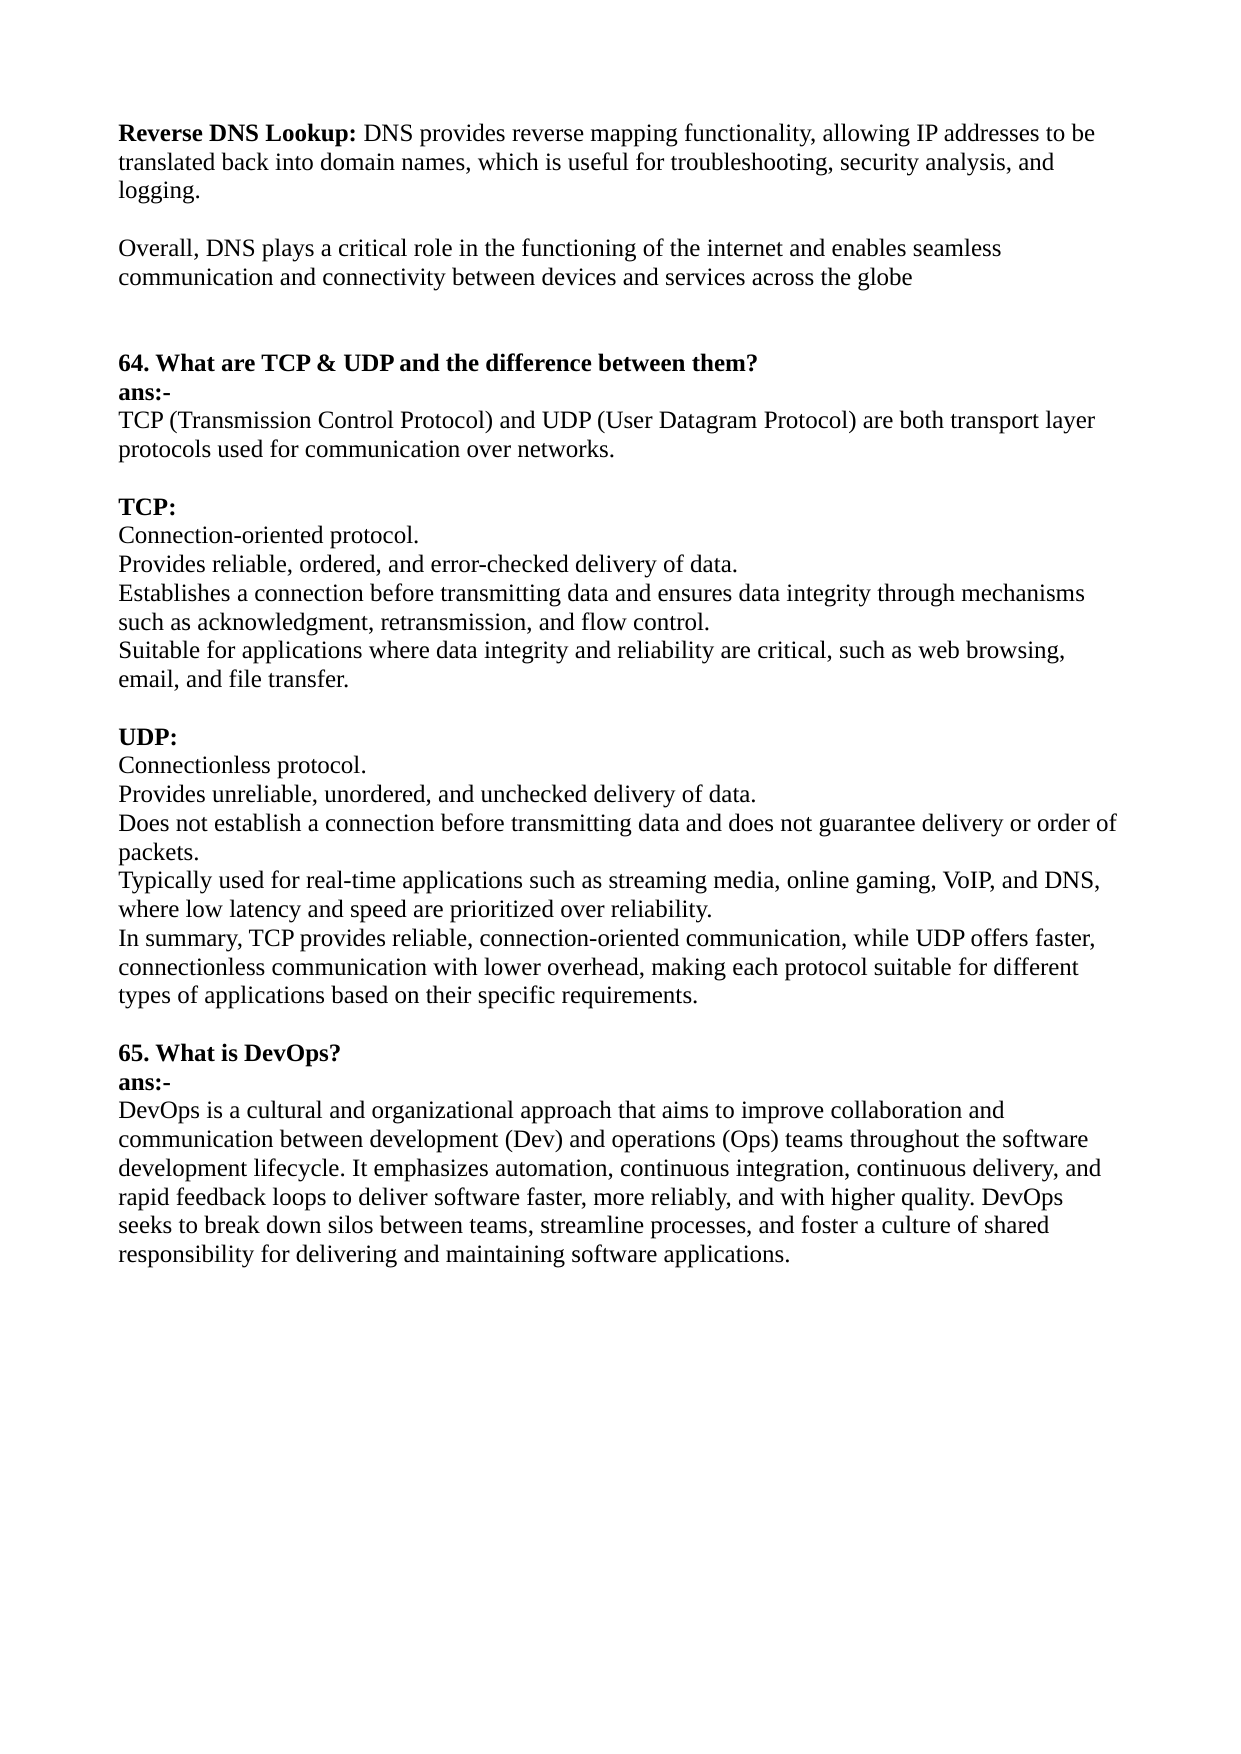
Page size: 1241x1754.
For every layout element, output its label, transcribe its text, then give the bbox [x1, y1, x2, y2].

text TCP: [118, 492, 1122, 521]
text Reverse DNS Lookup: DNS provides reverse mapping functionality, allowing IP addresses to be translated back into domain names, which is useful for troubleshooting, security analysis, and logging. [118, 118, 1122, 204]
text 64. What are TCP & UDP and the difference between them? [118, 348, 1122, 377]
text Suitable for applications where data integrity and reliability are critical, such as web browsing, email, and file transfer. [118, 636, 1122, 693]
text In summary, TCP provides reliable, connection-oriented communication, while UDP offers faster, connectionless communication with lower overhead, making each protocol suitable for different types of applications based on their specific requirements. [118, 923, 1122, 1009]
text ans:- [118, 377, 1122, 406]
text 65. What is DevOps? [118, 1038, 1122, 1067]
text UDP: [118, 722, 1122, 751]
text TCP (Transmission Control Protocol) and UDP (User Datagram Protocol) are both transport layer protocols used for communication over networks. [118, 406, 1122, 463]
text ans:- [118, 1067, 1122, 1096]
text Provides reliable, ordered, and error-checked delivery of data. [118, 549, 1122, 578]
text Provides unreliable, unordered, and unchecked delivery of data. [118, 779, 1122, 808]
text Establishes a connection before transmitting data and ensures data integrity through mechanisms such as acknowledgment, retransmission, and flow control. [118, 578, 1122, 636]
text Does not establish a connection before transmitting data and does not guarantee delivery or order of packets. [118, 808, 1122, 866]
text Connectionless protocol. [118, 751, 1122, 779]
text DevOps is a cultural and organizational approach that aims to improve collaboration and communication between development (Dev) and operations (Ops) teams throughout the software development lifecycle. It emphasizes automation, continuous integration, continuous delivery, and rapid feedback loops to deliver software faster, more reliably, and with higher quality. DevOps seeks to break down silos between teams, streamline processes, and foster a culture of shared responsibility for delivering and maintaining software applications. [118, 1096, 1122, 1268]
text Connection-oriented protocol. [118, 521, 1122, 549]
text Overall, DNS plays a critical role in the functioning of the internet and enables seamless communication and connectivity between devices and services across the globe [118, 233, 1122, 291]
text Typically used for real-time applications such as streaming media, online gaming, VoIP, and DNS, where low latency and speed are prioritized over reliability. [118, 866, 1122, 923]
